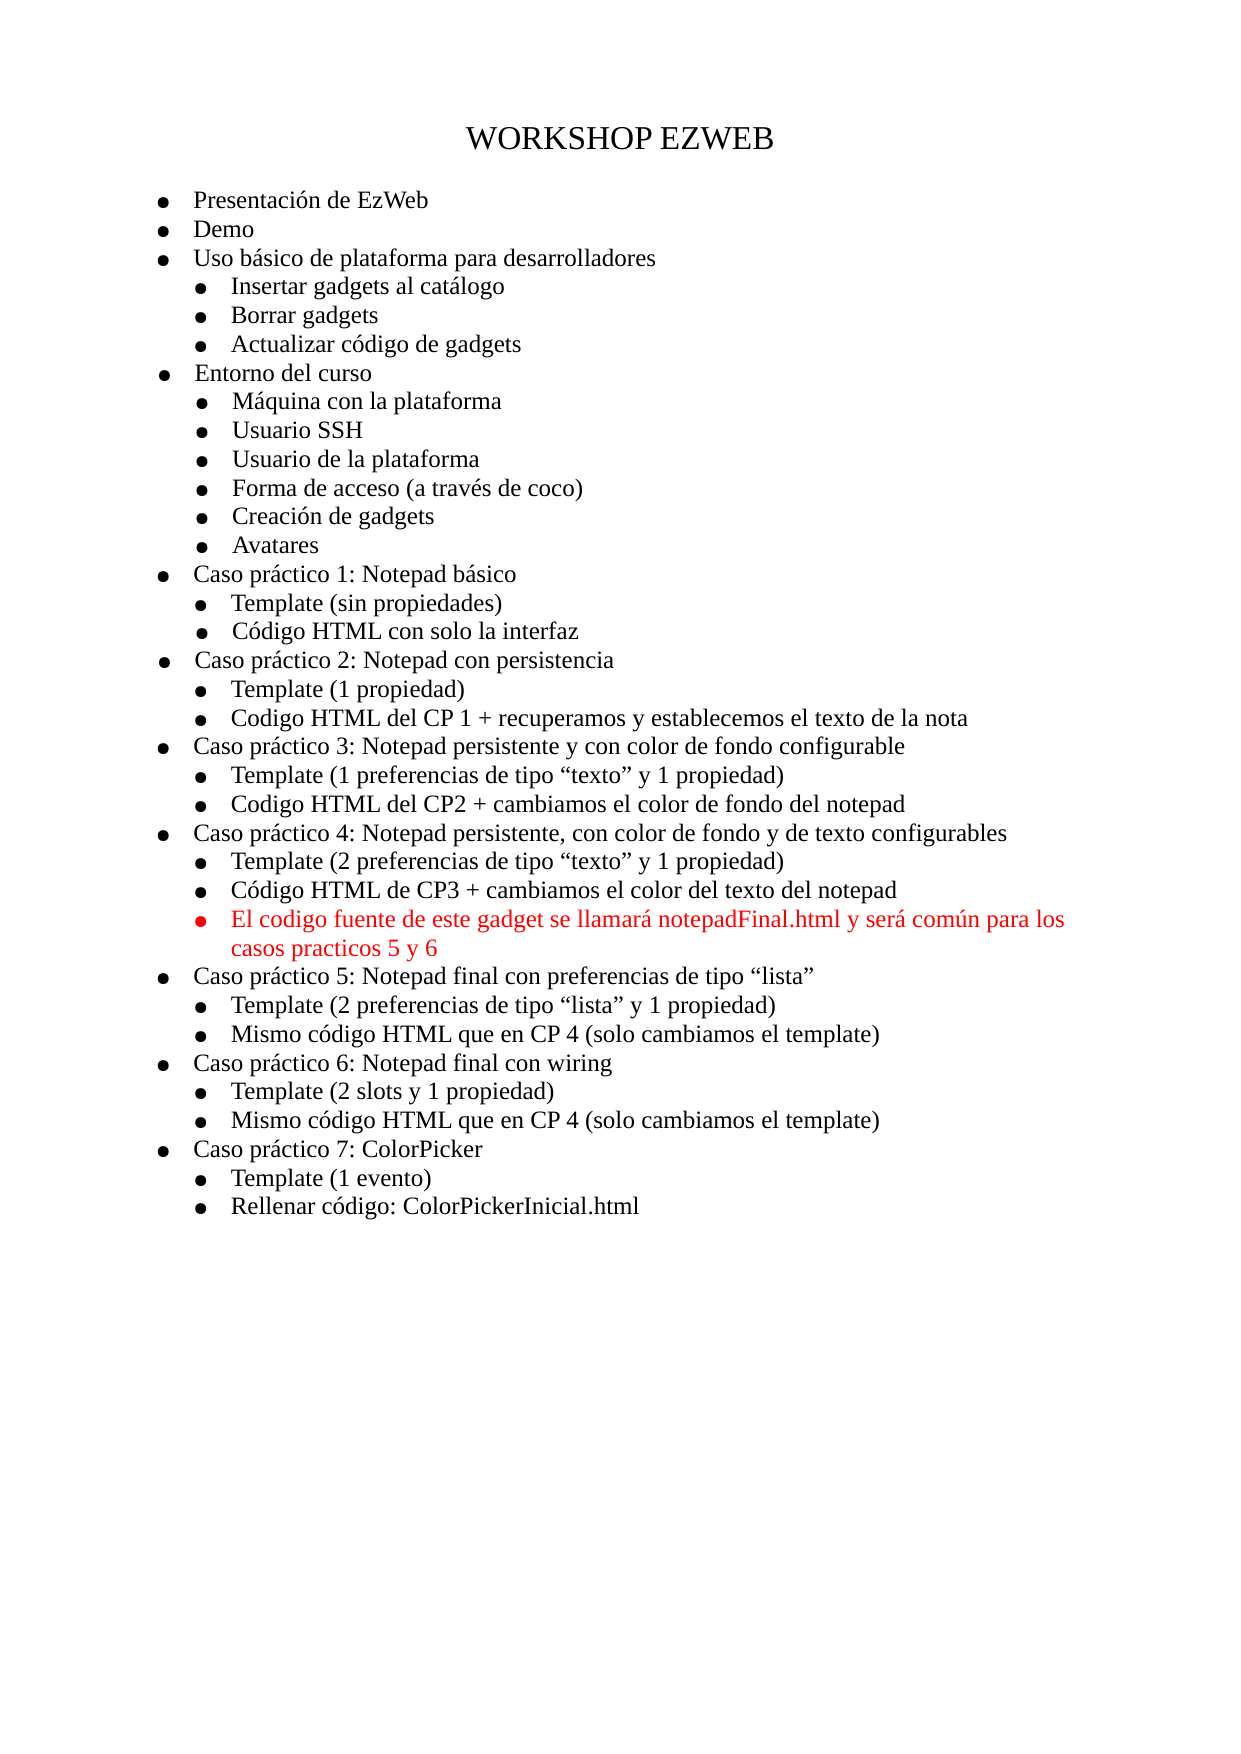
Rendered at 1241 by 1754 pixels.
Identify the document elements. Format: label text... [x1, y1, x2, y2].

list Presentación de EzWeb [156, 185, 1122, 214]
list Caso práctico 6: Notepad final con wiring [156, 1048, 1122, 1076]
list Máquina con la plataforma [194, 386, 1122, 415]
list Codigo HTML del CP 1 + recuperamos y establecemos el texto de la nota [193, 703, 1122, 731]
list Mismo código HTML que en CP 4 (solo cambiamos el template) [193, 1105, 1122, 1134]
list Insertar gadgets al catálogo [193, 271, 1122, 300]
list Template (1 evento) [193, 1163, 1122, 1191]
list Caso práctico 2: Notepad con persistencia [157, 645, 1122, 674]
list Forma de acceso (a través de coco) [194, 473, 1122, 501]
list Uso básico de plataforma para desarrolladores [156, 243, 1122, 271]
list Usuario SSH [194, 415, 1122, 444]
list Template (1 preferencias de tipo “texto” y 1 propiedad) [193, 760, 1122, 789]
list Template (2 preferencias de tipo “lista” y 1 propiedad) [193, 990, 1122, 1019]
list Caso práctico 7: ColorPicker [156, 1134, 1122, 1163]
list Template (1 propiedad) [193, 674, 1122, 703]
list Borrar gadgets [193, 300, 1122, 329]
list El codigo fuente de este gadget se llamará notepadFinal.html y será común para los casos practicos 5 y 6 [193, 904, 1122, 961]
list Rellenar código: ColorPickerInicial.html [193, 1191, 1122, 1220]
list Caso práctico 5: Notepad final con preferencias de tipo “lista” [156, 961, 1122, 990]
list Entorno del curso [157, 358, 1122, 386]
list Codigo HTML del CP2 + cambiamos el color de fondo del notepad [193, 789, 1122, 818]
list Caso práctico 3: Notepad persistente y con color de fondo configurable [156, 731, 1122, 760]
list Código HTML con solo la interfaz [194, 616, 1122, 645]
list Demo [156, 214, 1122, 243]
list Creación de gadgets [194, 501, 1122, 530]
list Caso práctico 1: Notepad básico [156, 559, 1122, 588]
list Actualizar código de gadgets [193, 329, 1122, 358]
list Template (2 slots y 1 propiedad) [193, 1076, 1122, 1105]
list Avatares [194, 530, 1122, 559]
list Usuario de la plataforma [194, 444, 1122, 473]
text WORKSHOP EZWEB [118, 118, 1122, 156]
list Código HTML de CP3 + cambiamos el color del texto del notepad [193, 875, 1122, 904]
list Caso práctico 4: Notepad persistente, con color de fondo y de texto configurables [156, 818, 1122, 846]
list Mismo código HTML que en CP 4 (solo cambiamos el template) [193, 1019, 1122, 1048]
list Template (2 preferencias de tipo “texto” y 1 propiedad) [193, 846, 1122, 875]
list Template (sin propiedades) [193, 588, 1122, 616]
